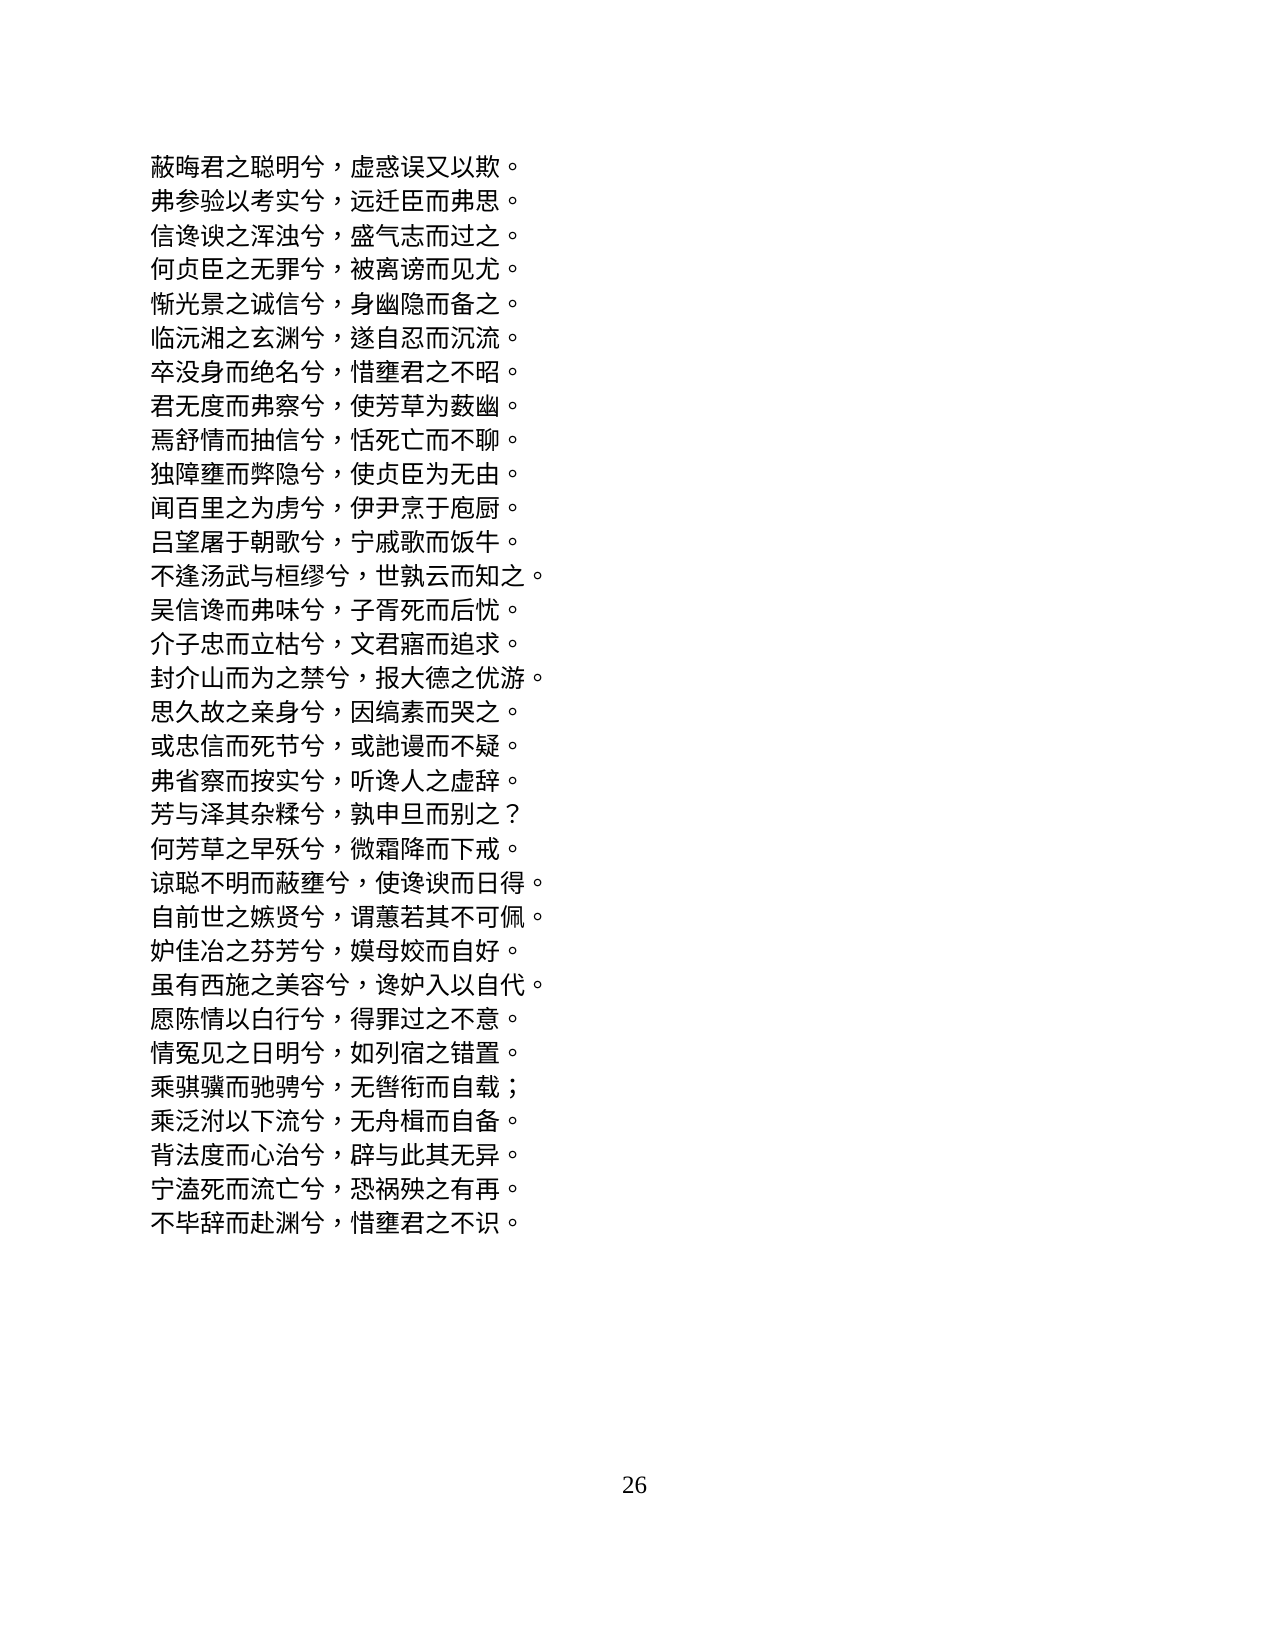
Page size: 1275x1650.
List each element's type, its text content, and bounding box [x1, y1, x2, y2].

text 蔽晦君之聪明兮，虚惑误又以欺。 弗参验以考实兮，远迁臣而弗思。 信谗谀之浑浊兮，盛气志而过之。 何贞臣之无罪兮，被离谤而见尤。 惭光景之诚信兮，身幽隐而备之。 临沅湘之玄渊兮，遂自忍而沉流。 卒没身而绝名兮，惜壅君之不昭。 君无度而弗察兮，使芳草为薮幽。 焉舒情而抽信兮，恬死亡而不聊。 独障壅而弊隐兮，使贞臣为无由。 闻百里之为虏兮，伊尹烹于庖厨。 吕望屠于朝歌兮，宁戚歌而饭牛。 不逢汤武与桓缪兮，世孰云而知之。 吴信谗而弗味兮，子胥死而后忧。 介子忠而立枯兮，文君寤而追求。 封介山而为之禁兮，报大德之优游。 思久故之亲身兮，因缟素而哭之。 或忠信而死节兮，或訑谩而不疑。 弗省察而按实兮，听谗人之虚辞。 芳与泽其杂糅兮，孰申旦而别之？ 何芳草之早殀兮，微霜降而下戒。 谅聪不明而蔽壅兮，使谗谀而日得。 自前世之嫉贤兮，谓蕙若其不可佩。 妒佳冶之芬芳兮，嫫母姣而自好。 虽有西施之美容兮，谗妒入以自代。 愿陈情以白行兮，得罪过之不意。 情冤见之日明兮，如列宿之错置。 乘骐骥而驰骋兮，无辔衔而自载； 乘泛泭以下流兮，无舟楫而自备。 背法度而心治兮，辟与此其无异。 宁溘死而流亡兮，恐祸殃之有再。 不毕辞而赴渊兮，惜壅君之不识。 [150, 150, 1125, 1240]
